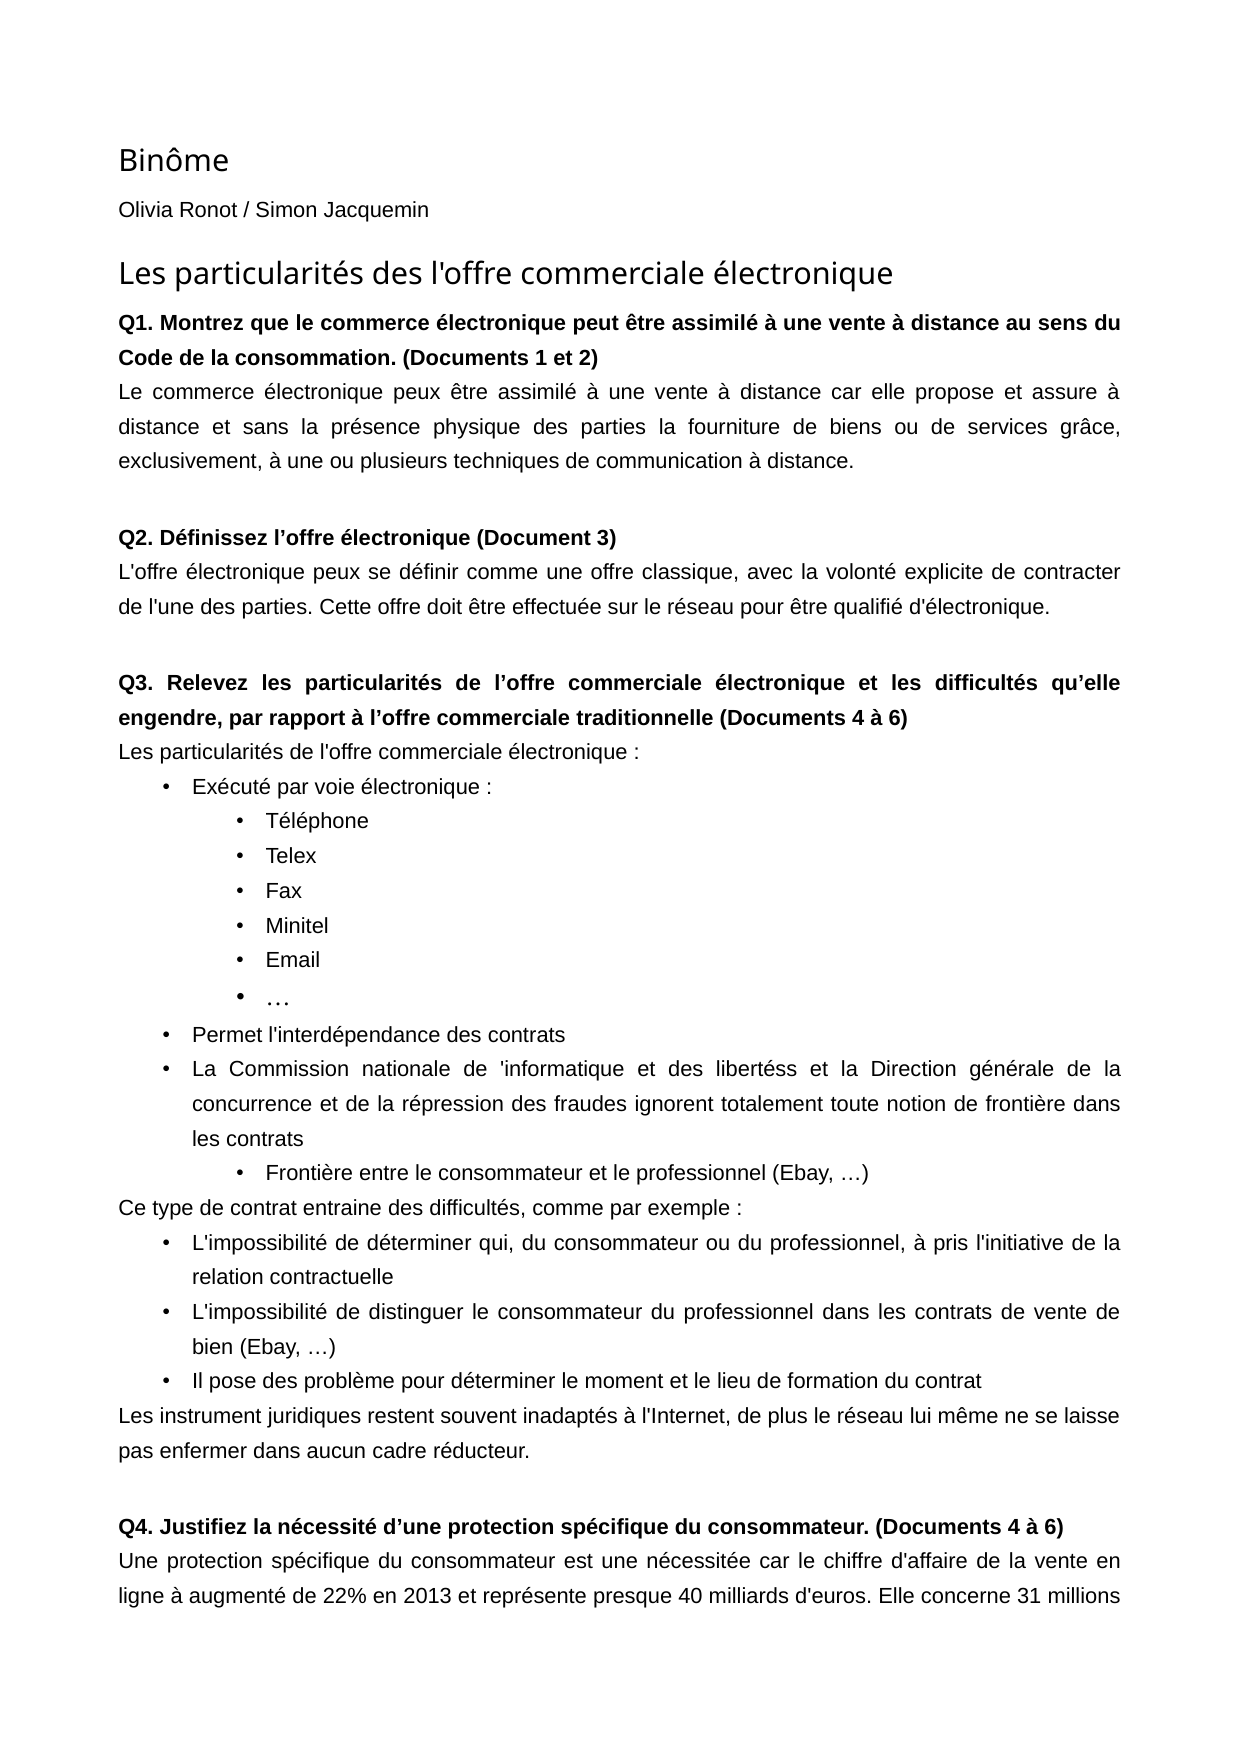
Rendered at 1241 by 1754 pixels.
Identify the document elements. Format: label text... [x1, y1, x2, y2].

text L'offre électronique peux se définir comme une offre classique, avec la volonté explicite de contracter de l'une des parties. Cette offre doit être effectuée sur le réseau pour être qualifié d'électronique. [118, 559, 1122, 619]
list Email [236, 947, 1122, 972]
list L'impossibilité de déterminer qui, du consommateur ou du professionnel, à pris l'initiative de la relation contractuelle [162, 1229, 1122, 1289]
list La Commission nationale de 'informatique et des libertéss et la Direction générale de la concurrence et de la répression des fraudes ignorent totalement toute notion de frontière dans les contrats [162, 1056, 1122, 1151]
text Q1. Montrez que le commerce électronique peut être assimilé à une vente à distance au sens du Code de la consommation. (Documents 1 et 2) [118, 310, 1122, 369]
text Q3. Relevez les particularités de l’offre commerciale électronique et les difficultés qu’elle engendre, par rapport à l’offre commerciale traditionnelle (Documents 4 à 6) [118, 670, 1122, 729]
list Telex [236, 843, 1122, 868]
subtitle Les particularités des l'offre commerciale électronique [118, 252, 1122, 294]
text Q4. Justifiez la nécessité d’une protection spécifique du consommateur. (Documents 4 à 6) [118, 1514, 1122, 1539]
list Permet l'interdépendance des contrats [162, 1021, 1122, 1047]
text Les instrument juridiques restent souvent inadaptés à l'Internet, de plus le réseau lui même ne se laisse pas enfermer dans aucun cadre réducteur. [118, 1403, 1122, 1463]
list Minitel [236, 912, 1122, 938]
list Exécuté par voie électronique : [162, 774, 1122, 799]
text Les particularités de l'offre commerciale électronique : [118, 739, 1122, 764]
text Q2. Définissez l’offre électronique (Document 3) [118, 524, 1122, 549]
subtitle Binôme [118, 139, 1122, 181]
list Fax [236, 878, 1122, 903]
list L'impossibilité de distinguer le consommateur du professionnel dans les contrats de vente de bien (Ebay, …) [162, 1299, 1122, 1359]
text Le commerce électronique peux être assimilé à une vente à distance car elle propose et assure à distance et sans la présence physique des parties la fourniture de biens ou de services grâce, exclusivement, à une ou plusieurs techniques de communication à distance. [118, 379, 1122, 474]
list Frontière entre le consommateur et le professionnel (Ebay, …) [236, 1160, 1122, 1185]
text Ce type de contrat entraine des difficultés, comme par exemple : [118, 1195, 1122, 1220]
text Une protection spécifique du consommateur est une nécessitée car le chiffre d'affaire de la vente en ligne à augmenté de 22% en 2013 et représente presque 40 milliards d'euros. Elle concerne 31 millions [118, 1548, 1122, 1608]
list … [236, 982, 1122, 1011]
text Olivia Ronot / Simon Jacquemin [118, 197, 1122, 222]
list Il pose des problème pour déterminer le moment et le lieu de formation du contrat [162, 1368, 1122, 1393]
list Téléphone [236, 808, 1122, 834]
